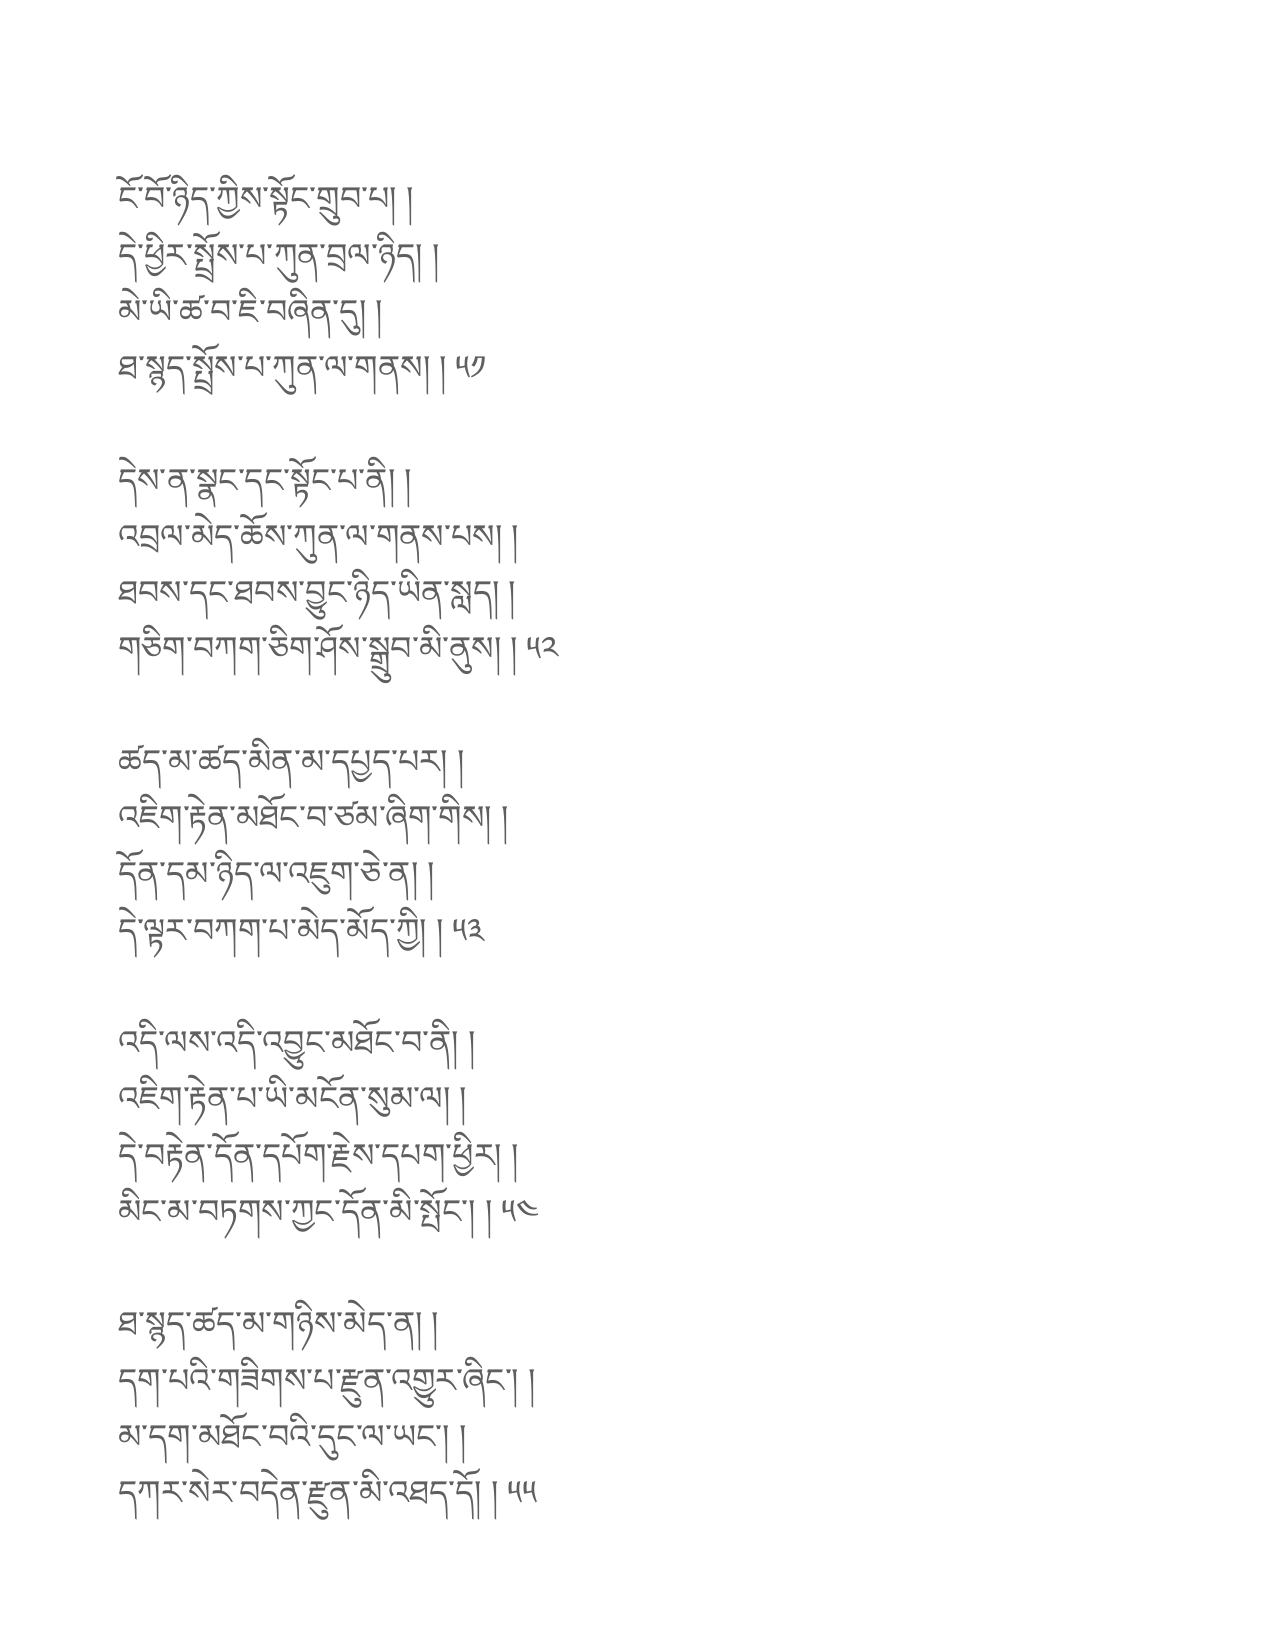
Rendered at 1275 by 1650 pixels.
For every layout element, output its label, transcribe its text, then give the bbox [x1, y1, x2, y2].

text དག་པའི་གཟིགས་པ་རྫུན་འགྱུར་ཞིང༌། ། [118, 1356, 1157, 1406]
text མིང་མ་བཏགས་ཀྱང་དོན་མི་སྤོང༌། ། ༥༤ [118, 1187, 1157, 1237]
text མ་དག་མཐོང་བའི་དུང་ལ་ཡང༌། ། [118, 1412, 1157, 1462]
text འཇིག་རྟེན་མཐོང་བ་ཙམ་ཞིག་གིས། ། [118, 793, 1157, 843]
text དེས་ན་སྣང་དང་སྟོང་པ་ནི། ། [118, 456, 1157, 506]
text དེ་བརྟེན་དོན་དཔོག་རྗེས་དཔག་ཕྱིར། ། [118, 1131, 1157, 1181]
text དེ་ཕྱིར་སྤྲོས་པ་ཀུན་བྲལ་ཉིད། ། [118, 231, 1157, 281]
text ཐ་སྙད་སྤྲོས་པ་ཀུན་ལ་གནས། ། ༥༡ [118, 343, 1157, 393]
text ཐ་སྙད་ཚད་མ་གཉིས་མེད་ན། ། [118, 1299, 1157, 1349]
text འཇིག་རྟེན་པ་ཡི་མངོན་སུམ་ལ། ། [118, 1074, 1157, 1124]
text ངོ་བོ་ཉིད་ཀྱིས་སྟོང་གྲུབ་པ། ། [118, 174, 1157, 224]
text ཐབས་དང་ཐབས་བྱུང་ཉིད་ཡིན་སླད། ། [118, 568, 1157, 618]
text ཚད་མ་ཚད་མིན་མ་དཔྱད་པར། ། [118, 737, 1157, 787]
text དེ་ལྟར་བཀག་པ་མེད་མོད་ཀྱི། ། ༥༣ [118, 906, 1157, 956]
text དཀར་སེར་བདེན་རྫུན་མི་འཐད་དོ། ། ༥༥ [118, 1468, 1157, 1518]
text དོན་དམ་ཉིད་ལ་འཇུག་ཅེ་ན། ། [118, 849, 1157, 899]
text འབྲལ་མེད་ཆོས་ཀུན་ལ་གནས་པས། ། [118, 512, 1157, 562]
text འདི་ལས་འདི་འབྱུང་མཐོང་བ་ནི། ། [118, 1018, 1157, 1068]
text གཅིག་བཀག་ཅིག་ཤོས་སྒྲུབ་མི་ནུས། ། ༥༢ [118, 624, 1157, 674]
text མེ་ཡི་ཚ་བ་ཇི་བཞིན་དུ། ། [118, 287, 1157, 337]
